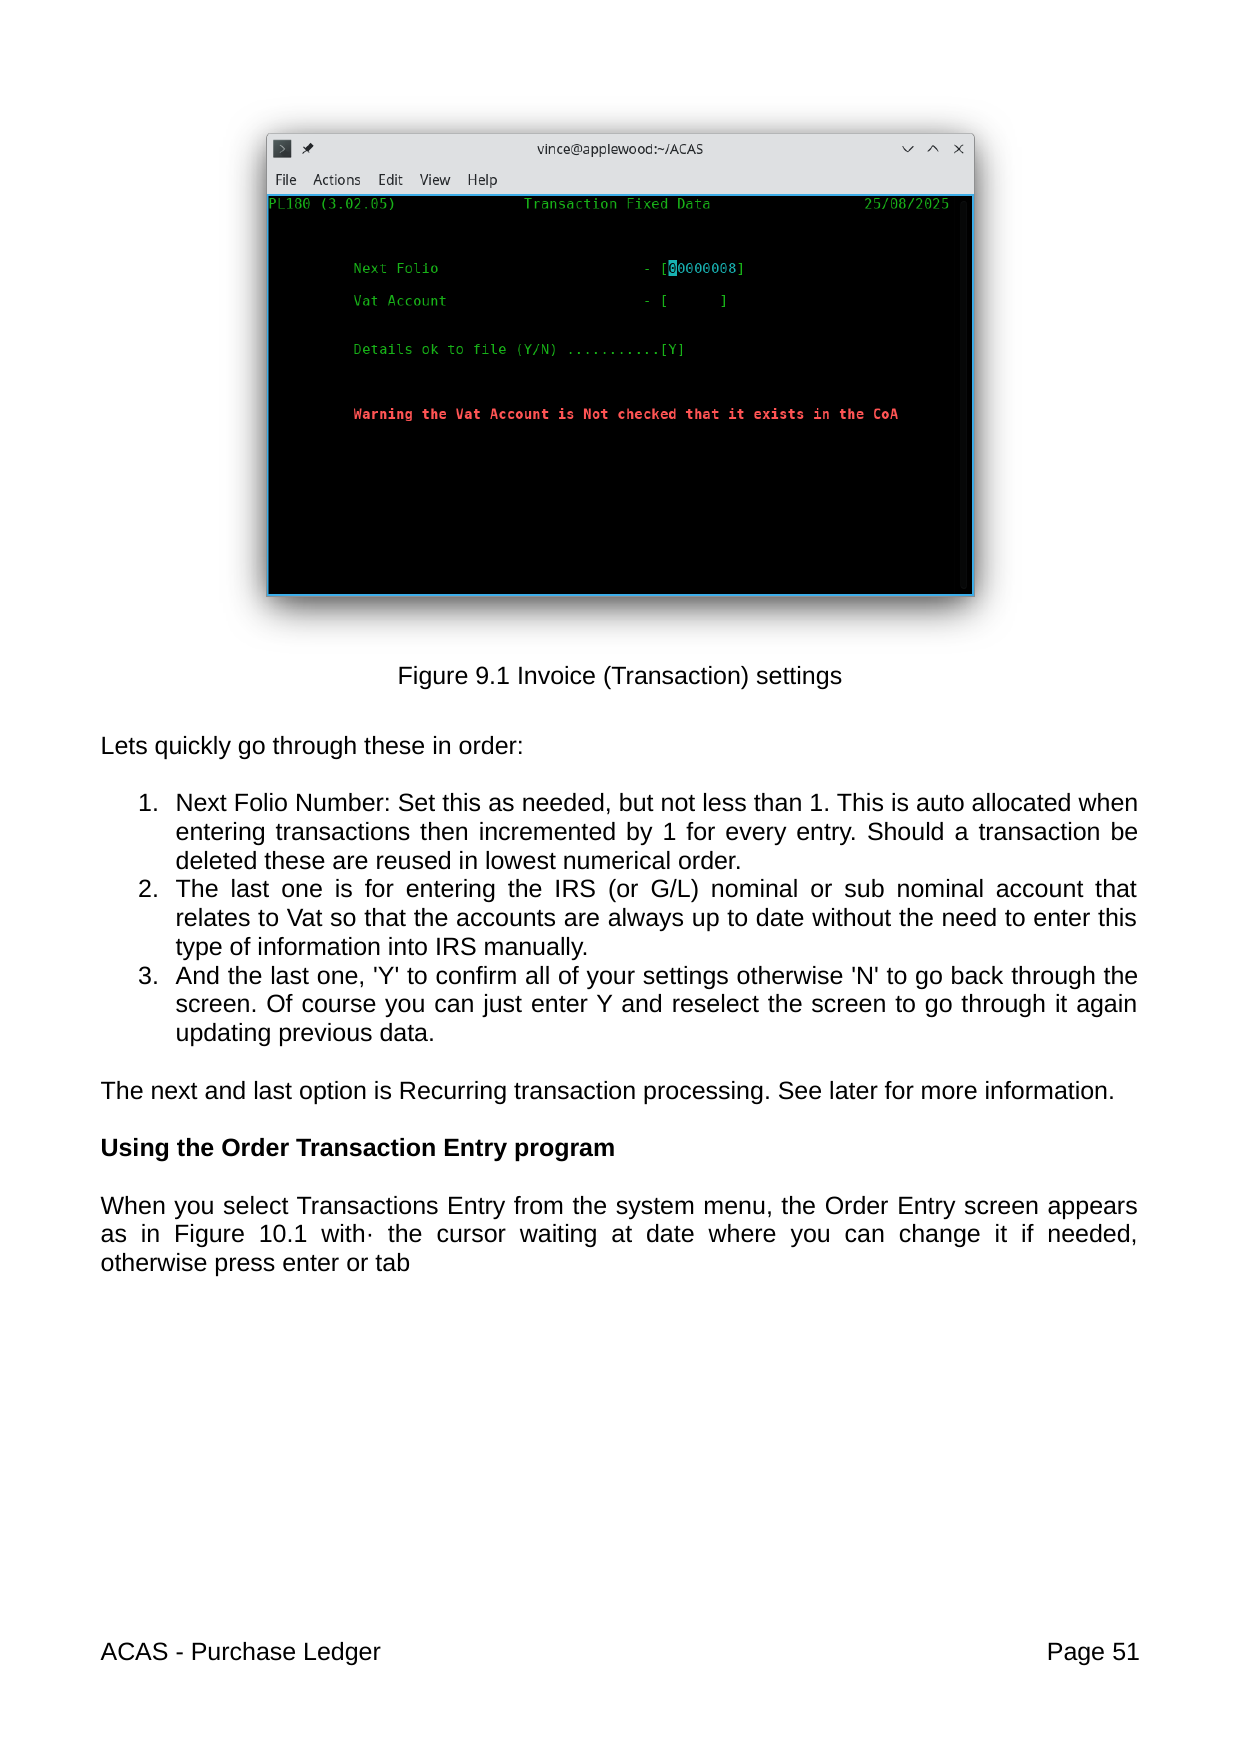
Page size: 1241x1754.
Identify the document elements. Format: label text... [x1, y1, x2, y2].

list Next Folio Number: Set this as needed, but not less than 1. This is auto allocated when entering transactions then incremented by 1 for every entry. Should a transaction be deleted these are reused in lowest numerical order. [138, 788, 1140, 874]
list And the last one, 'Y' to confirm all of your settings otherwise 'N' to go back through the screen. Of course you can just enter Y and reselect the screen to go through it again updating previous data. [138, 961, 1140, 1047]
text The next and last option is Recurring transaction processing. See later for more information. [100, 1076, 1140, 1104]
text Lets quickly go through these in order: [100, 731, 1140, 759]
text When you select Transactions Entry from the system menu, the Order Entry screen appears as in Figure 10.1 with· the cursor waiting at date where you can change it if needed, otherwise press enter or tab [100, 1191, 1140, 1277]
picture [211, 88, 1029, 661]
text Figure 9.1 Invoice (Transaction) settings [100, 113, 1140, 689]
text Using the Order Transaction Entry program [100, 1133, 1140, 1162]
list The last one is for entering the IRS (or G/L) nominal or sub nominal account that relates to Vat so that the accounts are always up to date without the need to enter this type of information into IRS manually. [138, 874, 1140, 961]
